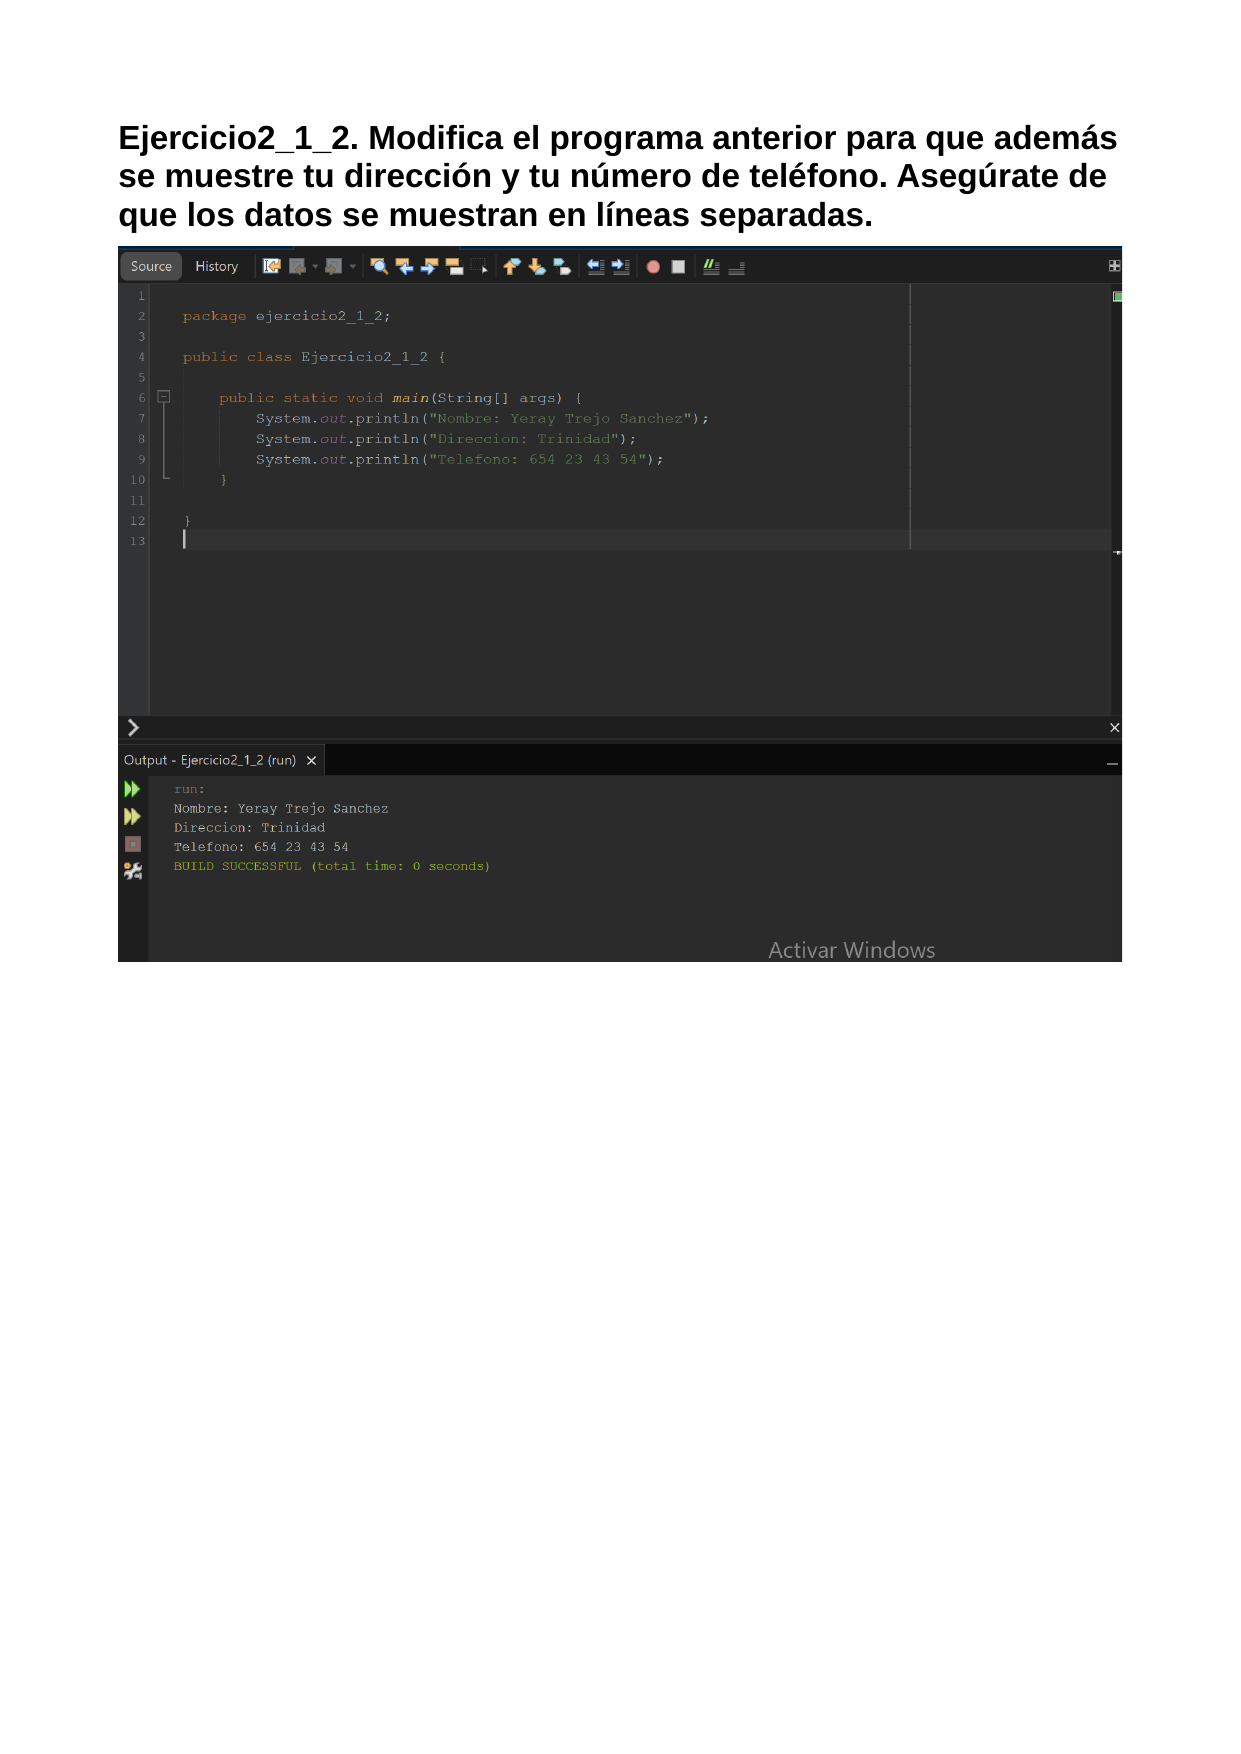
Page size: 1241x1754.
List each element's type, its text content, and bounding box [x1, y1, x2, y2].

subtitle Ejercicio2_1_2. Modifica el programa anterior para que además se muestre tu dirección y tu número de teléfono. Asegúrate de que los datos se muestran en líneas separadas. [118, 118, 1122, 233]
picture [118, 246, 1123, 962]
